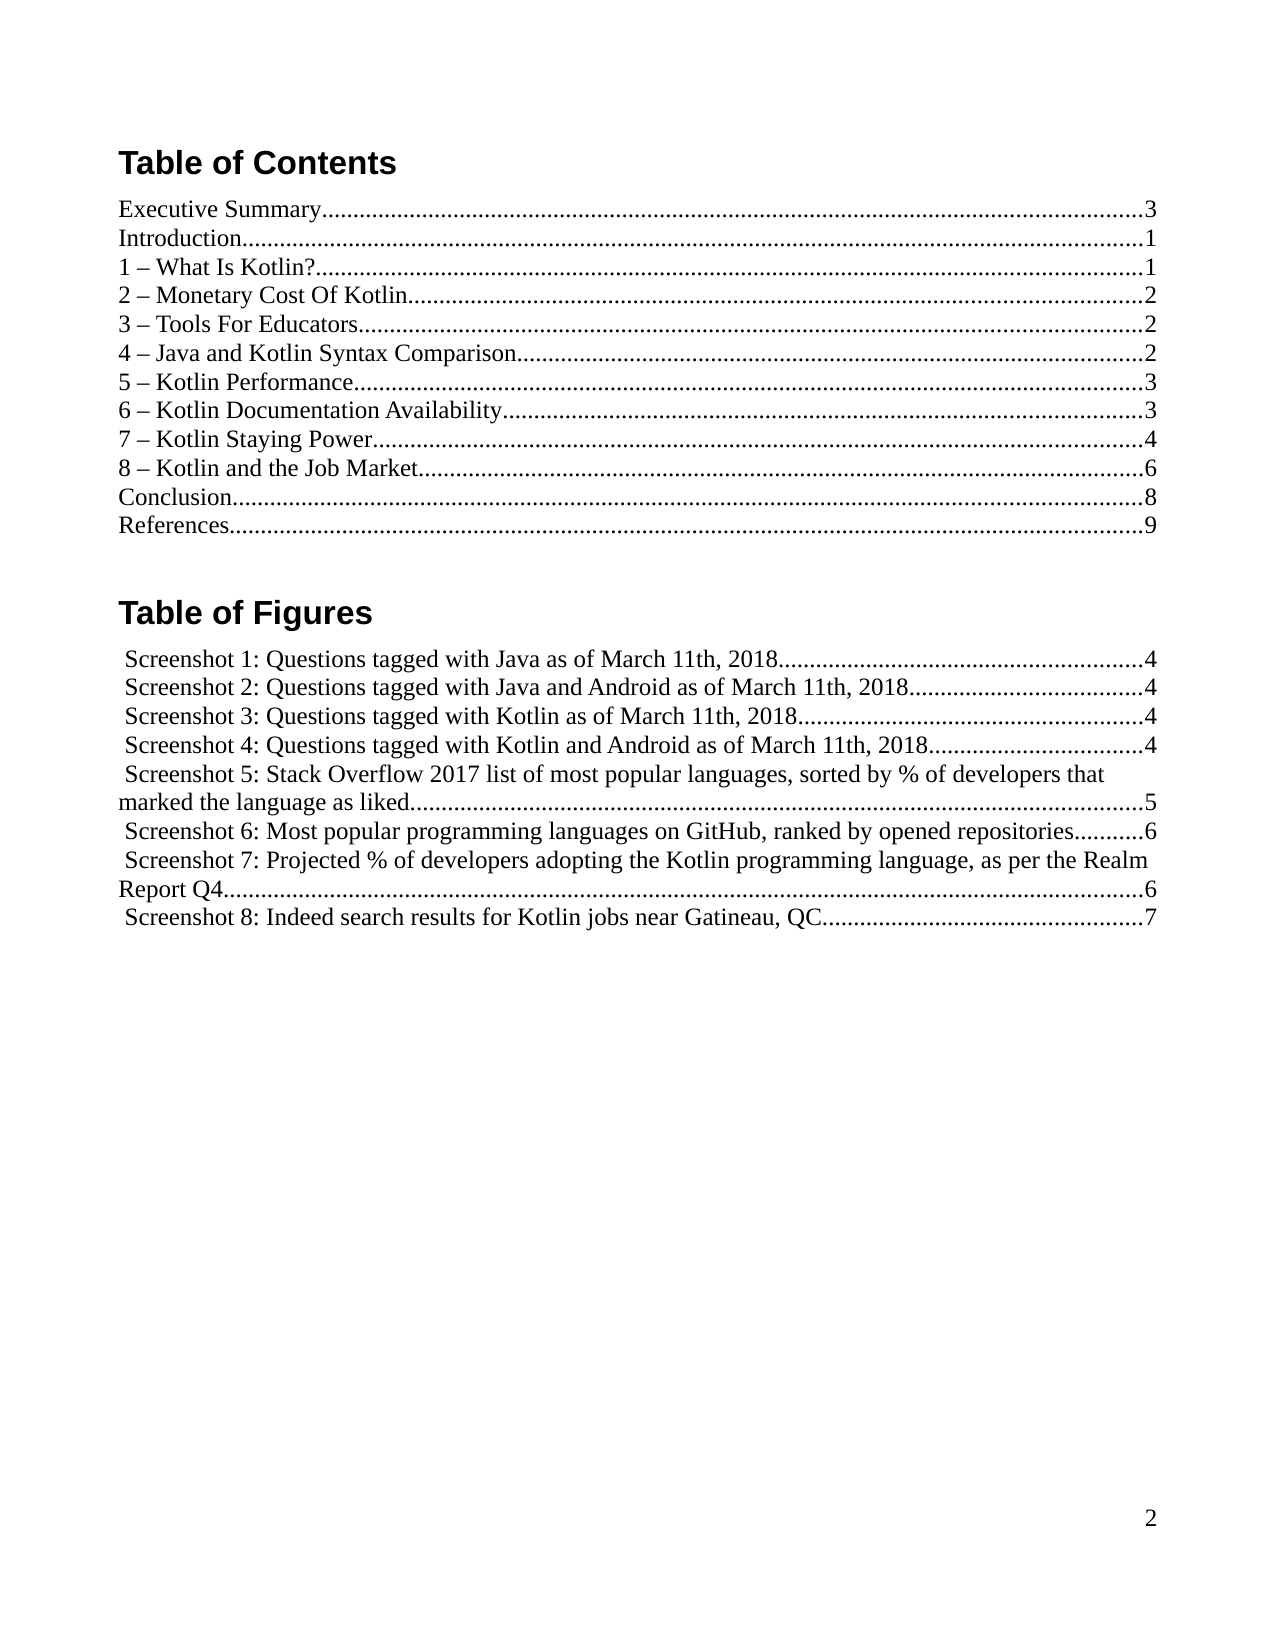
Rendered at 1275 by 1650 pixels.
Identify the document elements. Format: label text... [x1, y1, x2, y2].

text 4 – Java and Kotlin Syntax Comparison 2 [118, 338, 1157, 367]
text Screenshot 7: Projected % of developers adopting the Kotlin programming language, as per the Realm Report Q4. 6 [118, 845, 1157, 902]
text Screenshot 6: Most popular programming languages on GitHub, ranked by opened repositories. 6 [118, 816, 1157, 845]
text 1 – What Is Kotlin? 1 [118, 252, 1157, 280]
text Introduction 1 [118, 223, 1157, 252]
subtitle Table of Contents [118, 143, 1157, 182]
text Screenshot 4: Questions tagged with Kotlin and Android as of March 11th, 2018 4 [118, 730, 1157, 759]
text Screenshot 5: Stack Overflow 2017 list of most popular languages, sorted by % of developers that marked the language as liked. 5 [118, 759, 1157, 816]
text 7 – Kotlin Staying Power 4 [118, 424, 1157, 453]
subtitle Table of Figures [118, 593, 1157, 631]
text References 9 [118, 510, 1157, 539]
text 5 – Kotlin Performance 3 [118, 367, 1157, 395]
text Screenshot 2: Questions tagged with Java and Android as of March 11th, 2018 4 [118, 672, 1157, 701]
text Executive Summary 3 [118, 194, 1157, 223]
text Screenshot 8: Indeed search results for Kotlin jobs near Gatineau, QC. 7 [118, 902, 1157, 931]
text Screenshot 3: Questions tagged with Kotlin as of March 11th, 2018 4 [118, 701, 1157, 730]
text 6 – Kotlin Documentation Availability 3 [118, 395, 1157, 424]
text 2 – Monetary Cost Of Kotlin 2 [118, 280, 1157, 309]
text Conclusion 8 [118, 482, 1157, 510]
text 3 – Tools For Educators 2 [118, 309, 1157, 338]
text 8 – Kotlin and the Job Market 6 [118, 453, 1157, 482]
text Screenshot 1: Questions tagged with Java as of March 11th, 2018 4 [118, 644, 1157, 672]
